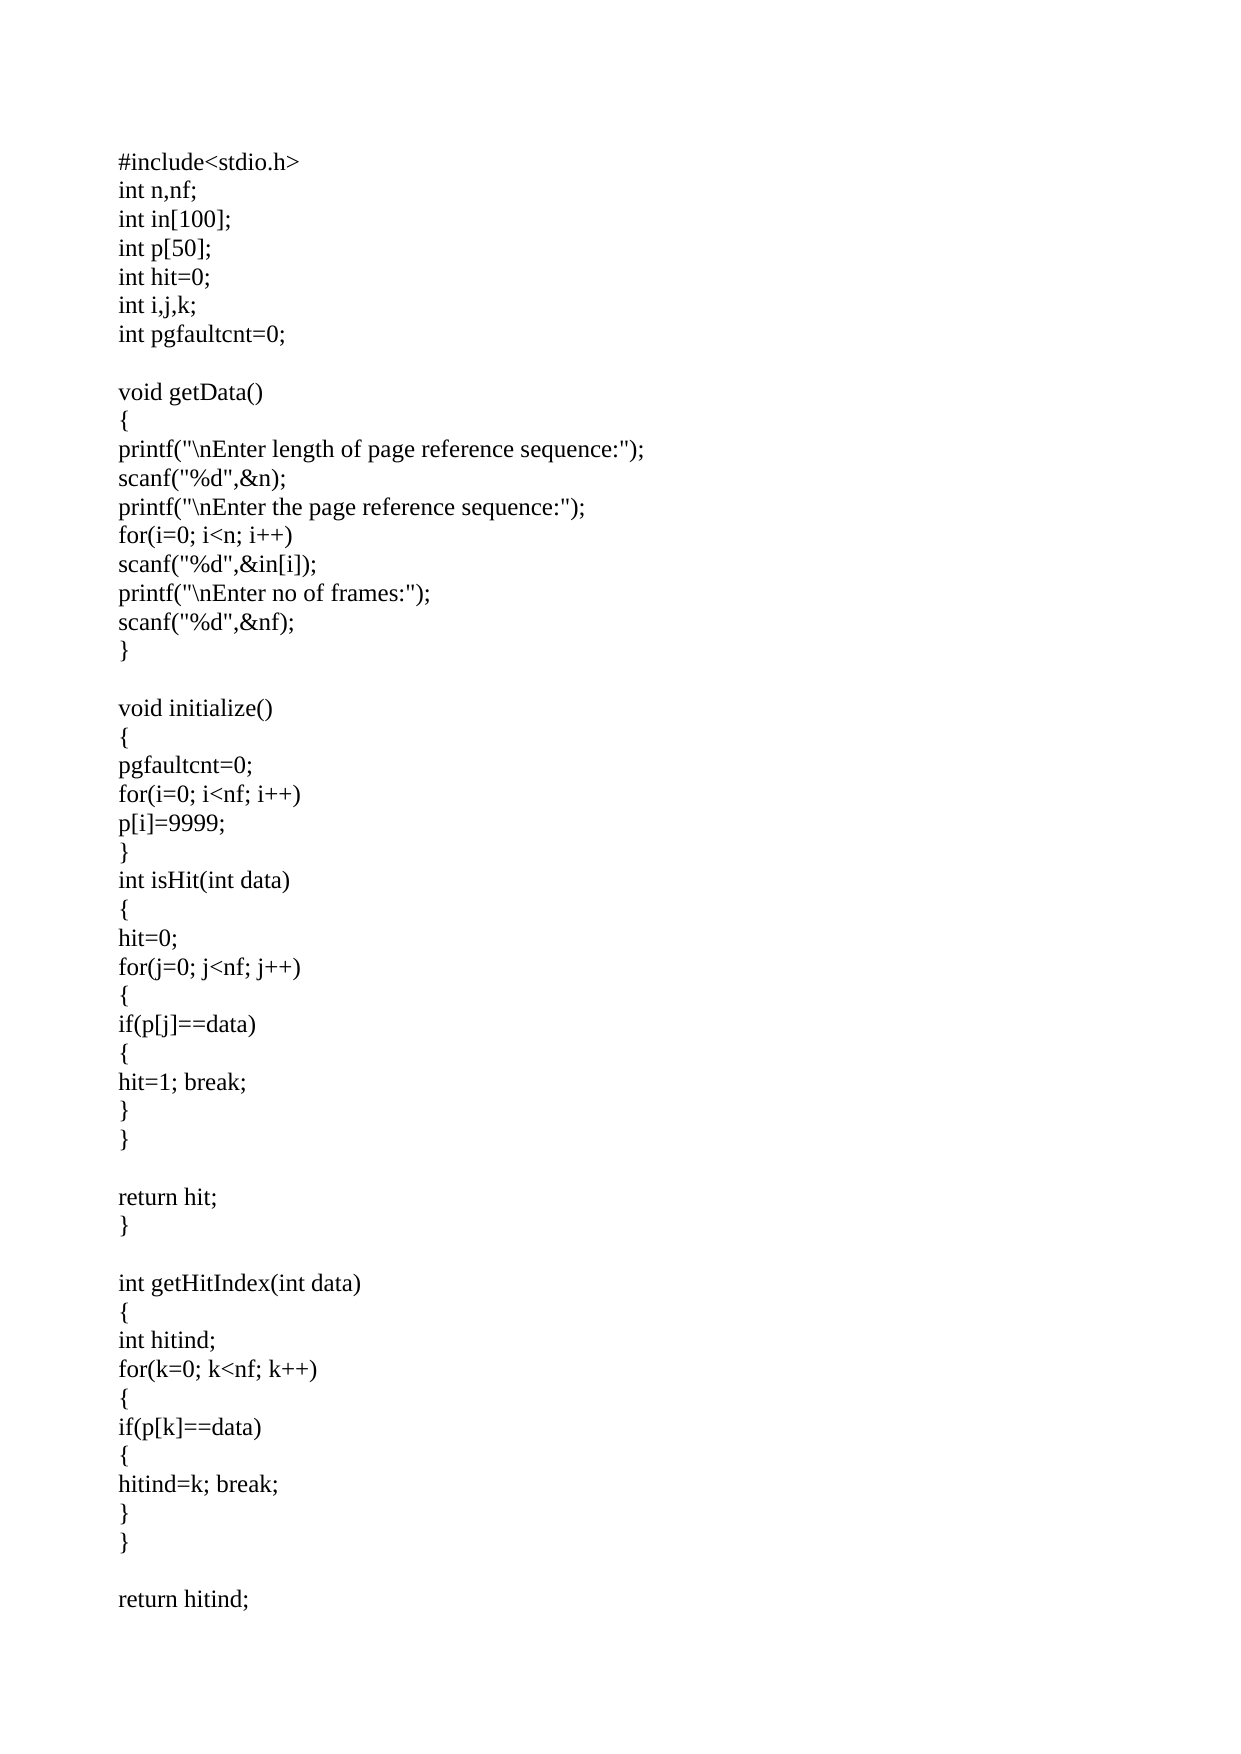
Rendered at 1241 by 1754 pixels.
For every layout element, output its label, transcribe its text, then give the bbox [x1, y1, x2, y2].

text { [118, 981, 1122, 1009]
text { [118, 1383, 1122, 1412]
text int hitind; [118, 1326, 1122, 1354]
text } [118, 1527, 1122, 1556]
text int in[100]; [118, 204, 1122, 233]
text for(i=0; i<nf; i++) [118, 779, 1122, 808]
text scanf("%d",&nf); [118, 607, 1122, 636]
text int i,j,k; [118, 291, 1122, 319]
text { [118, 1441, 1122, 1469]
text int pgfaultcnt=0; [118, 319, 1122, 348]
text void initialize() [118, 693, 1122, 722]
text for(k=0; k<nf; k++) [118, 1354, 1122, 1383]
text return hitind; [118, 1584, 1122, 1613]
text int isHit(int data) [118, 866, 1122, 894]
text #include<stdio.h> [118, 147, 1122, 176]
text printf("\nEnter length of page reference sequence:"); [118, 434, 1122, 463]
text } [118, 1211, 1122, 1239]
text int hit=0; [118, 262, 1122, 291]
text hit=1; break; [118, 1067, 1122, 1096]
text int p[50]; [118, 233, 1122, 262]
text pgfaultcnt=0; [118, 751, 1122, 779]
text if(p[j]==data) [118, 1009, 1122, 1038]
text } [118, 636, 1122, 664]
text int n,nf; [118, 176, 1122, 204]
text printf("\nEnter no of frames:"); [118, 578, 1122, 607]
text { [118, 406, 1122, 434]
text } [118, 837, 1122, 866]
text p[i]=9999; [118, 808, 1122, 837]
text for(j=0; j<nf; j++) [118, 952, 1122, 981]
text scanf("%d",&in[i]); [118, 549, 1122, 578]
text } [118, 1498, 1122, 1527]
text { [118, 1297, 1122, 1326]
text scanf("%d",&n); [118, 463, 1122, 492]
text int getHitIndex(int data) [118, 1268, 1122, 1297]
text { [118, 894, 1122, 923]
text void getData() [118, 377, 1122, 406]
text { [118, 1038, 1122, 1067]
text if(p[k]==data) [118, 1412, 1122, 1441]
text } [118, 1124, 1122, 1153]
text return hit; [118, 1182, 1122, 1211]
text } [118, 1096, 1122, 1124]
text hit=0; [118, 923, 1122, 952]
text for(i=0; i<n; i++) [118, 521, 1122, 549]
text { [118, 722, 1122, 751]
text hitind=k; break; [118, 1469, 1122, 1498]
text printf("\nEnter the page reference sequence:"); [118, 492, 1122, 521]
